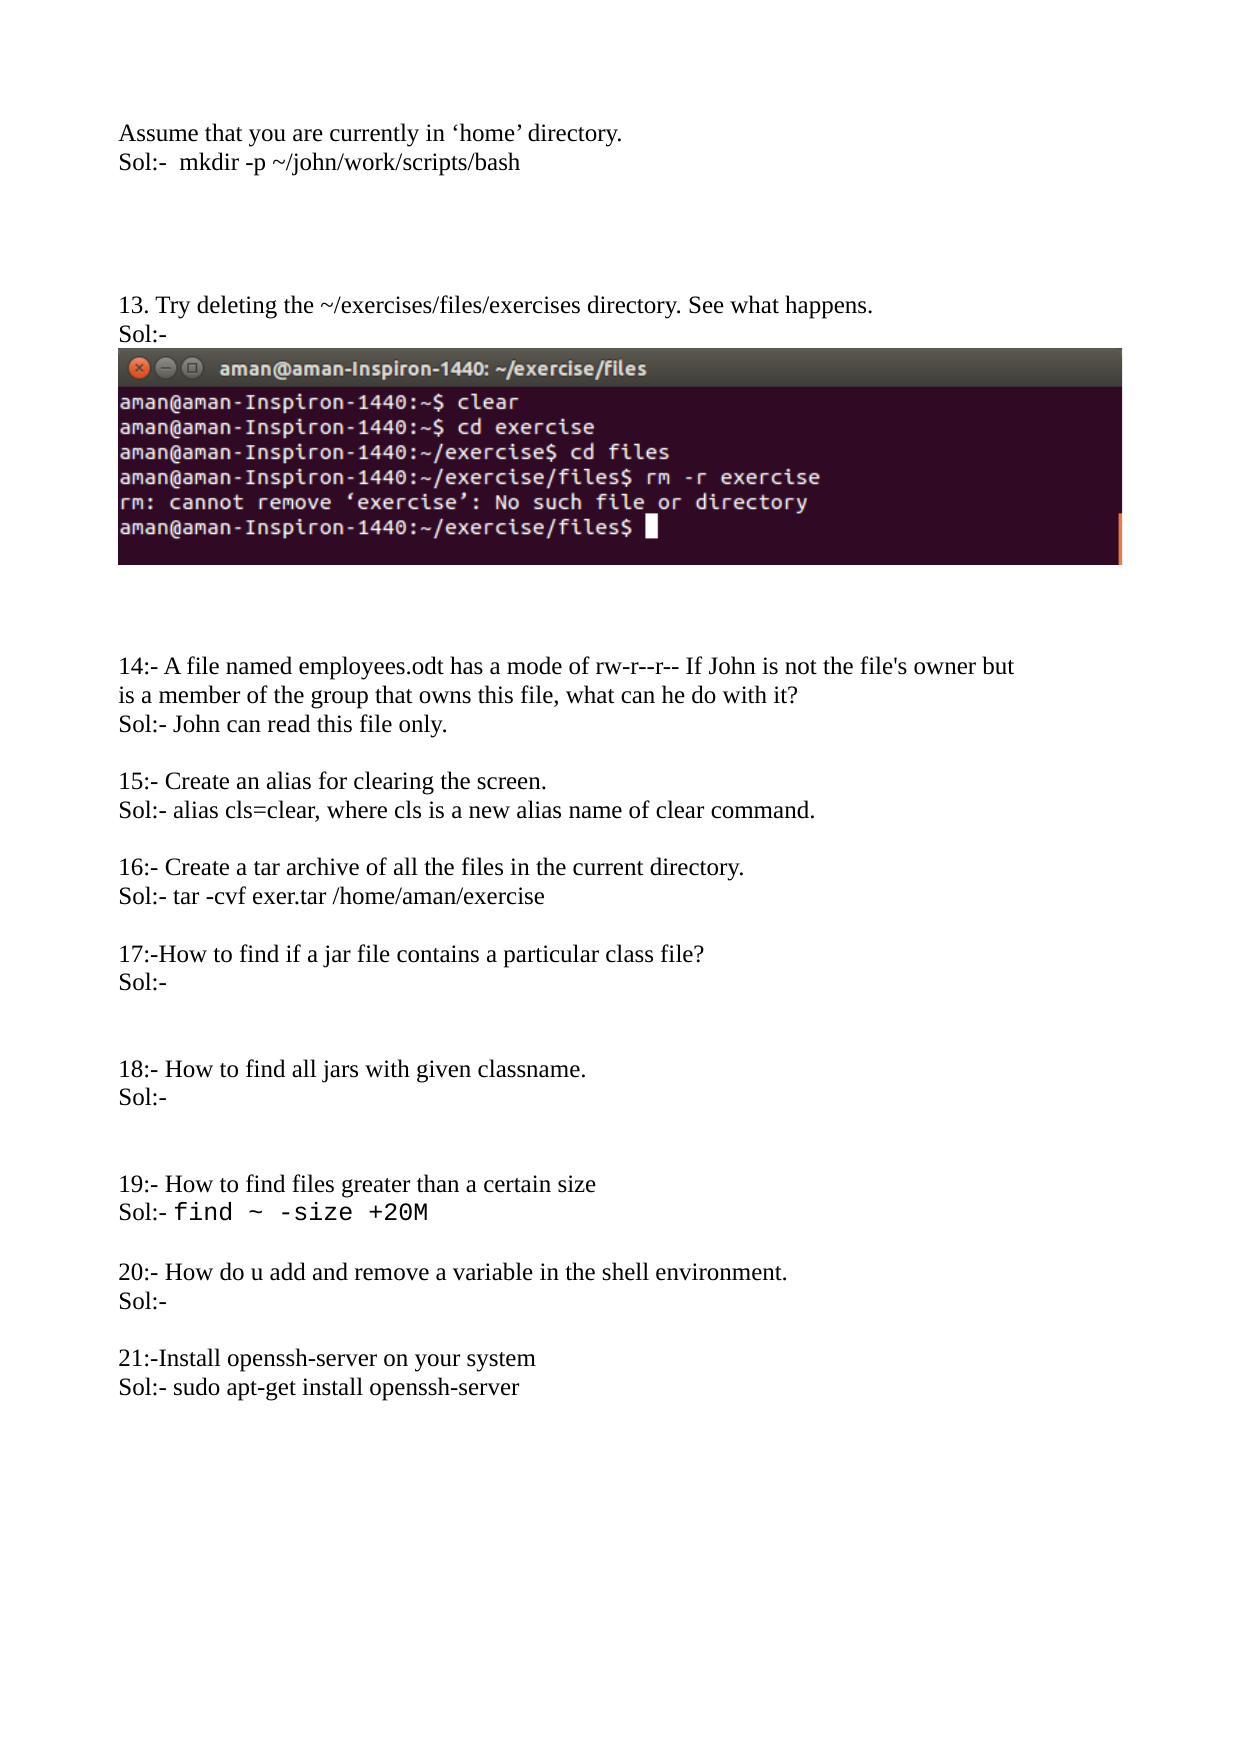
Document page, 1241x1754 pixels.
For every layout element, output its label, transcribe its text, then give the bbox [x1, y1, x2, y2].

text 17:-How to find if a jar file contains a particular class file? [118, 939, 1122, 967]
text Sol:- alias cls=clear, where cls is a new alias name of clear command. [118, 795, 1122, 824]
picture [118, 348, 1123, 565]
text Sol:- tar -cvf exer.tar /home/aman/exercise [118, 881, 1122, 910]
text Sol:- [118, 1286, 1122, 1314]
text 21:-Install openssh-server on your system [118, 1343, 1122, 1372]
text 20:- How do u add and remove a variable in the shell environment. [118, 1257, 1122, 1286]
text 16:- Create a tar archive of all the files in the current directory. [118, 852, 1122, 881]
text Sol:- John can read this file only. [118, 709, 1122, 737]
text is a member of the group that owns this file, what can he do with it? [118, 680, 1122, 709]
text Sol:- [118, 1082, 1122, 1111]
text Assume that you are currently in ‘home’ directory. [118, 118, 1122, 147]
text Sol:- [118, 967, 1122, 996]
text Sol:- mkdir -p ~/john/work/scripts/bash [118, 147, 1122, 176]
text 19:- How to find files greater than a certain size [118, 1169, 1122, 1197]
text Sol:- find ~ -size +20M [118, 1197, 1122, 1228]
text 18:- How to find all jars with given classname. [118, 1054, 1122, 1082]
text 15:- Create an alias for clearing the screen. [118, 766, 1122, 795]
text 14:- A file named employees.odt has a mode of rw-r--r-- If John is not the file's owner but [118, 651, 1122, 680]
text Sol:- [118, 319, 1122, 348]
text 13. Try deleting the ~/exercises/files/exercises directory. See what happens. [118, 291, 1122, 319]
text Sol:- sudo apt-get install openssh-server [118, 1372, 1122, 1401]
